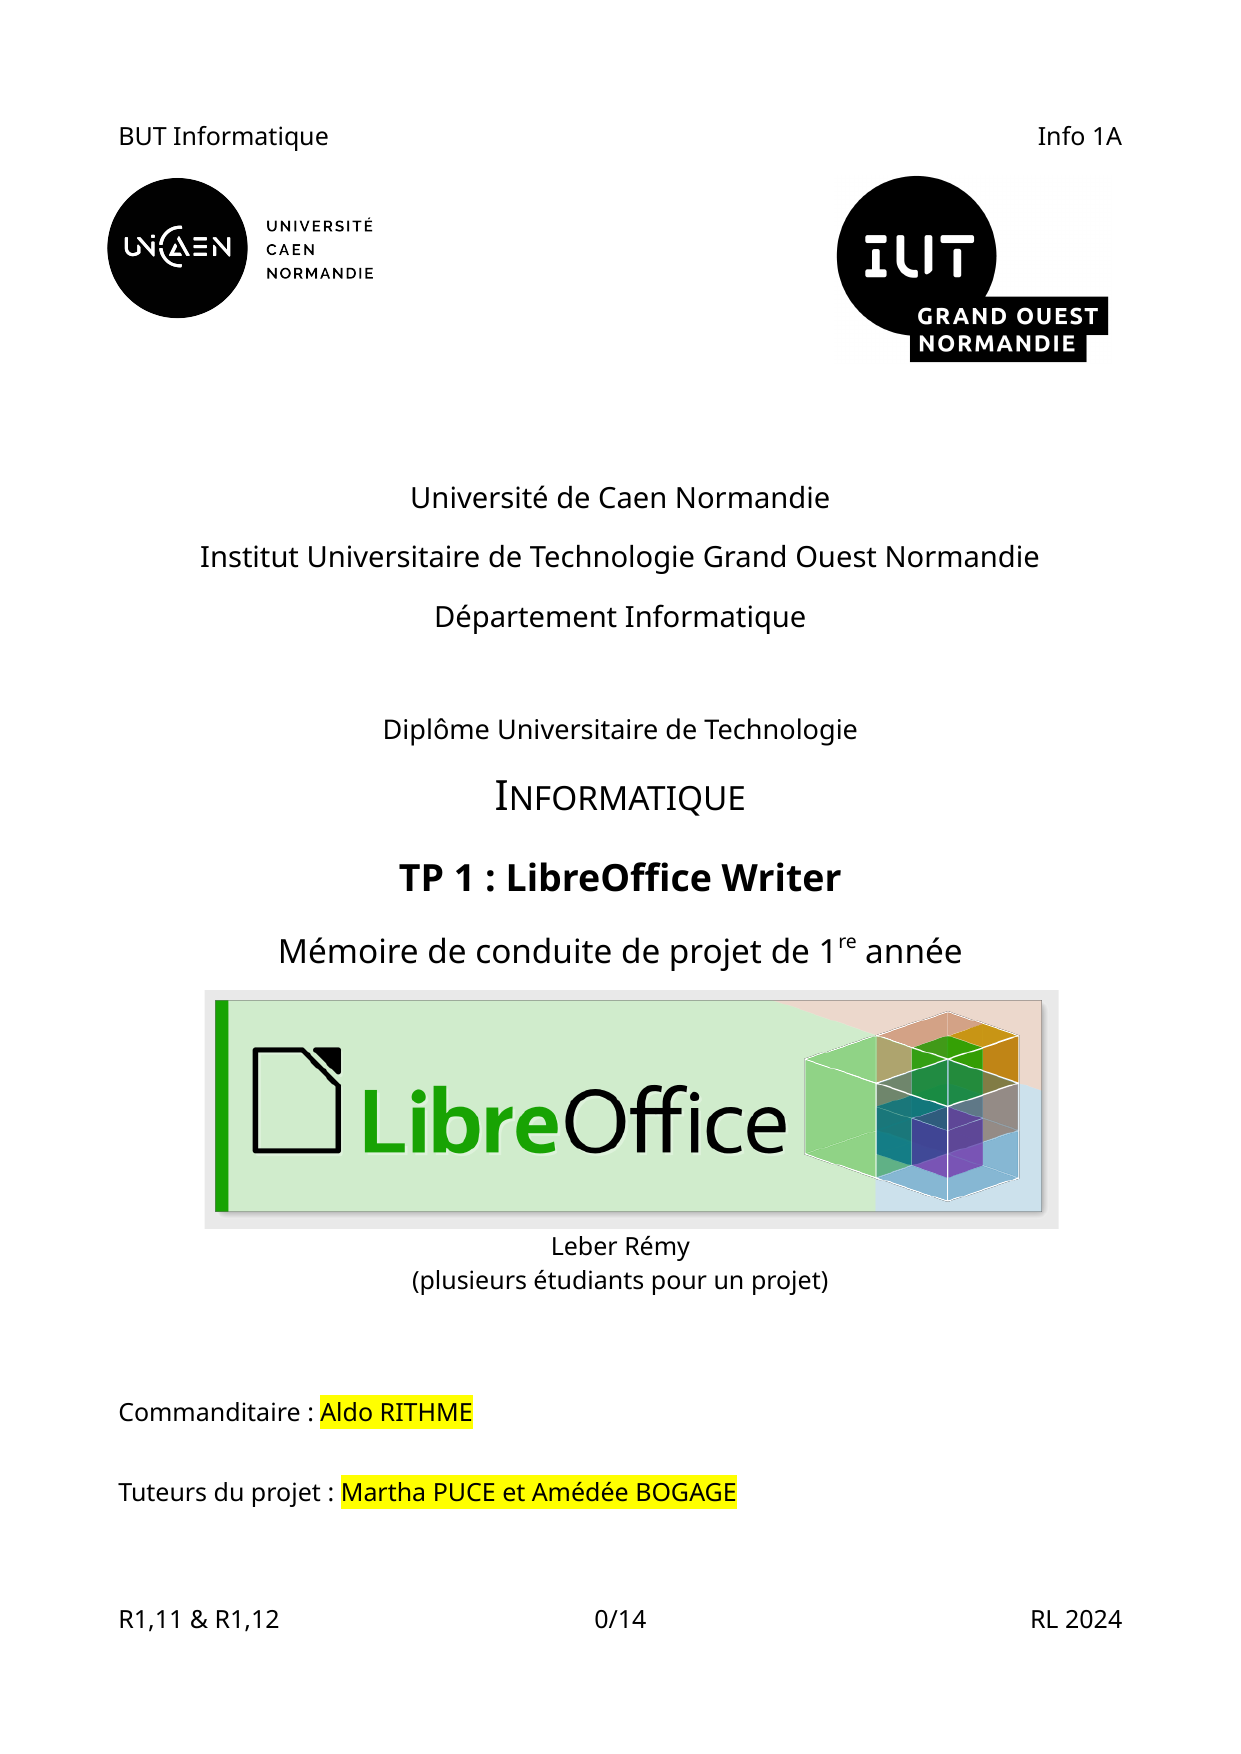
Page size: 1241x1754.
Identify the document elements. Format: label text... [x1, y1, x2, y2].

text Informatique [118, 766, 1122, 823]
text Département Informatique [118, 596, 1122, 636]
picture [833, 175, 1112, 364]
text Commanditaire : Aldo RITHME [118, 1394, 1093, 1429]
text Institut Universitaire de Technologie Grand Ouest Normandie [118, 536, 1122, 576]
picture [94, 153, 390, 362]
text Université de Caen Normandie [118, 477, 1122, 517]
text TP 1 : LibreOffice Writer [118, 851, 1122, 902]
text (plusieurs étudiants pour un projet) [118, 1263, 1122, 1297]
text Tuteurs du projet : Martha PUCE et Amédée BOGAGE [118, 1475, 1122, 1509]
picture [204, 990, 1059, 1229]
text Mémoire de conduite de projet de 1re année [118, 928, 1122, 973]
text Leber Rémy [118, 996, 1122, 1263]
text Diplôme Universitaire de Technologie [118, 711, 1122, 748]
